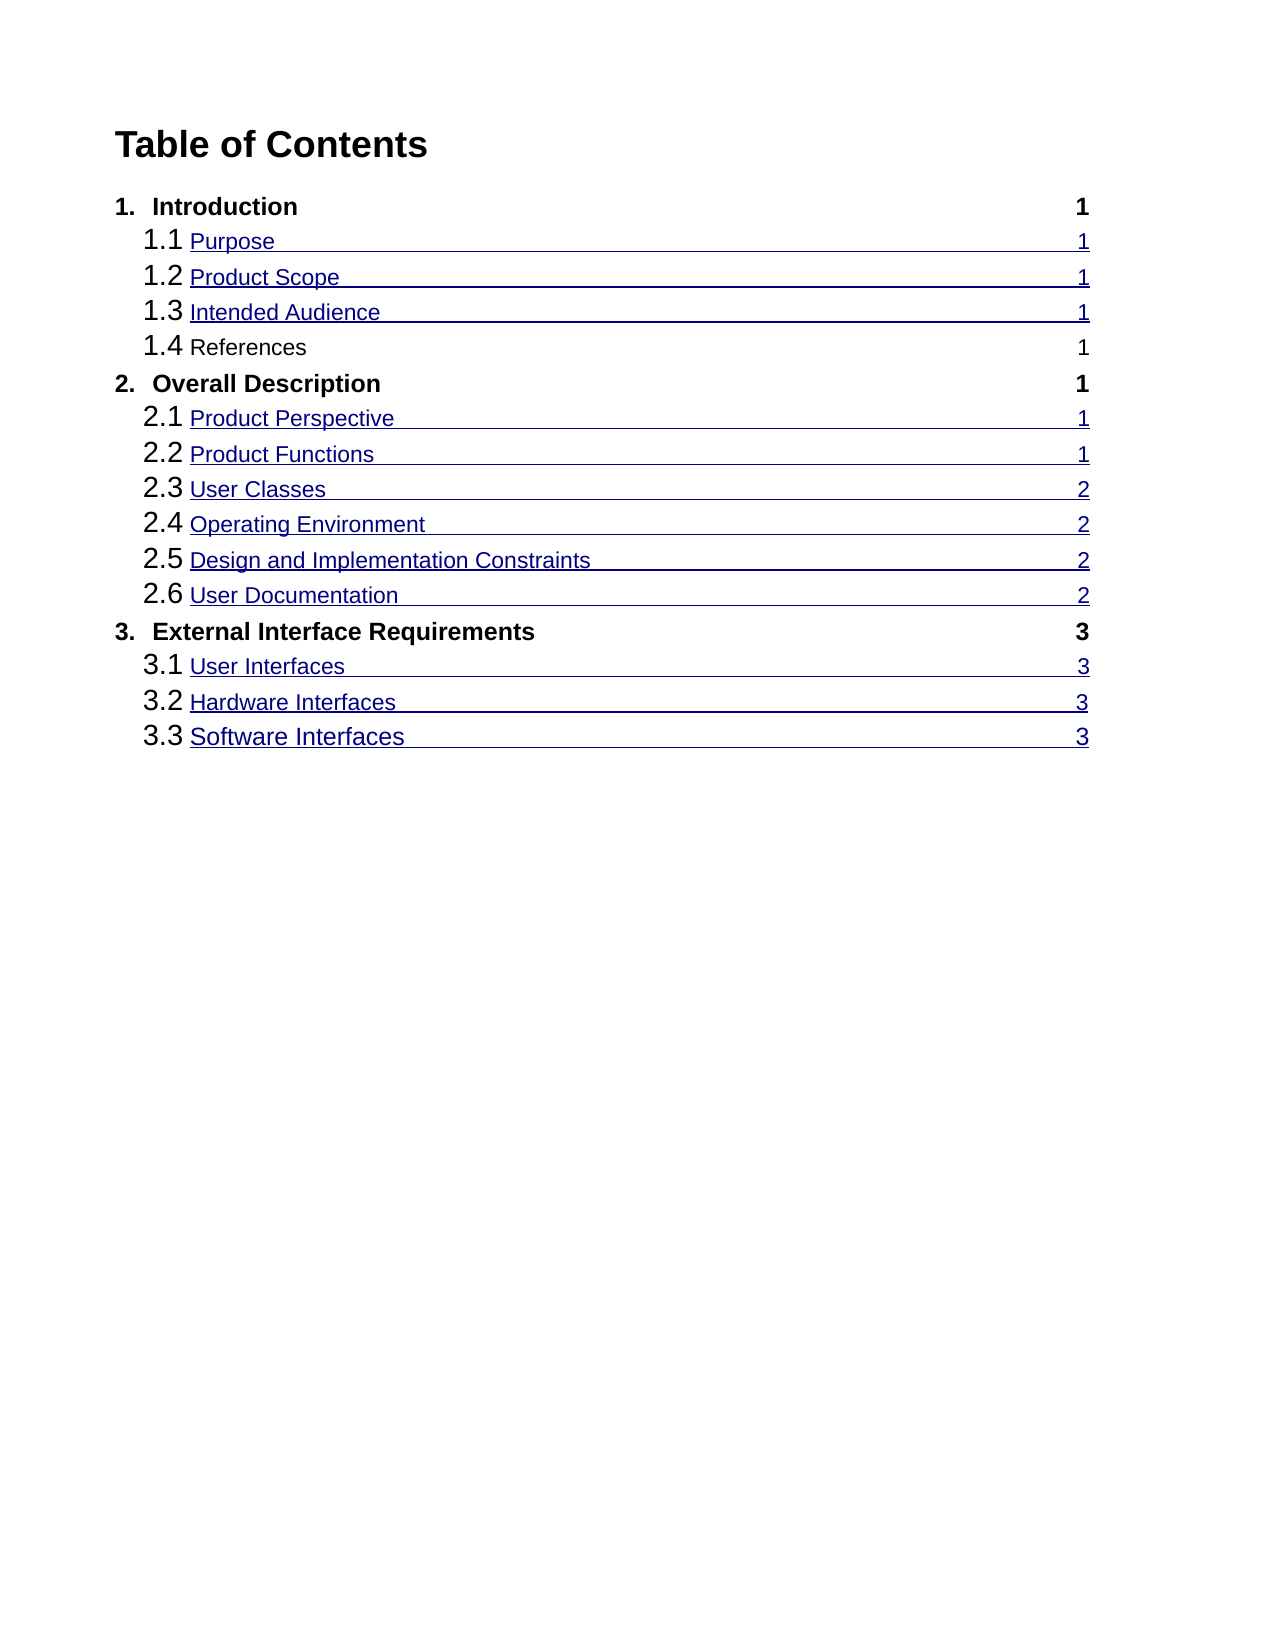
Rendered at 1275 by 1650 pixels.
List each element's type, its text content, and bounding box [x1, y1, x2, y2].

list Purpose 1 [143, 222, 1189, 256]
list Product Scope 1 [143, 257, 1189, 291]
list Product Perspective 1 [143, 399, 1189, 433]
list User Documentation 2 [143, 576, 1189, 609]
list Operating Environment 2 [143, 505, 1189, 539]
list References 1 [143, 328, 1189, 362]
list Software Interfaces 3 [143, 718, 1189, 752]
list Product Functions 1 [143, 435, 1189, 468]
list Overall Description 1 [114, 369, 1189, 398]
text Table of Contents [114, 123, 1189, 166]
list Hardware Interfaces 3 [143, 683, 1189, 716]
list Introduction 1 [114, 192, 1189, 221]
list Design and Implementation Constraints 2 [143, 541, 1189, 574]
list External Interface Requirements 3 [114, 617, 1189, 646]
list User Interfaces 3 [143, 647, 1189, 681]
list User Classes 2 [143, 470, 1189, 504]
list Intended Audience 1 [143, 293, 1189, 326]
